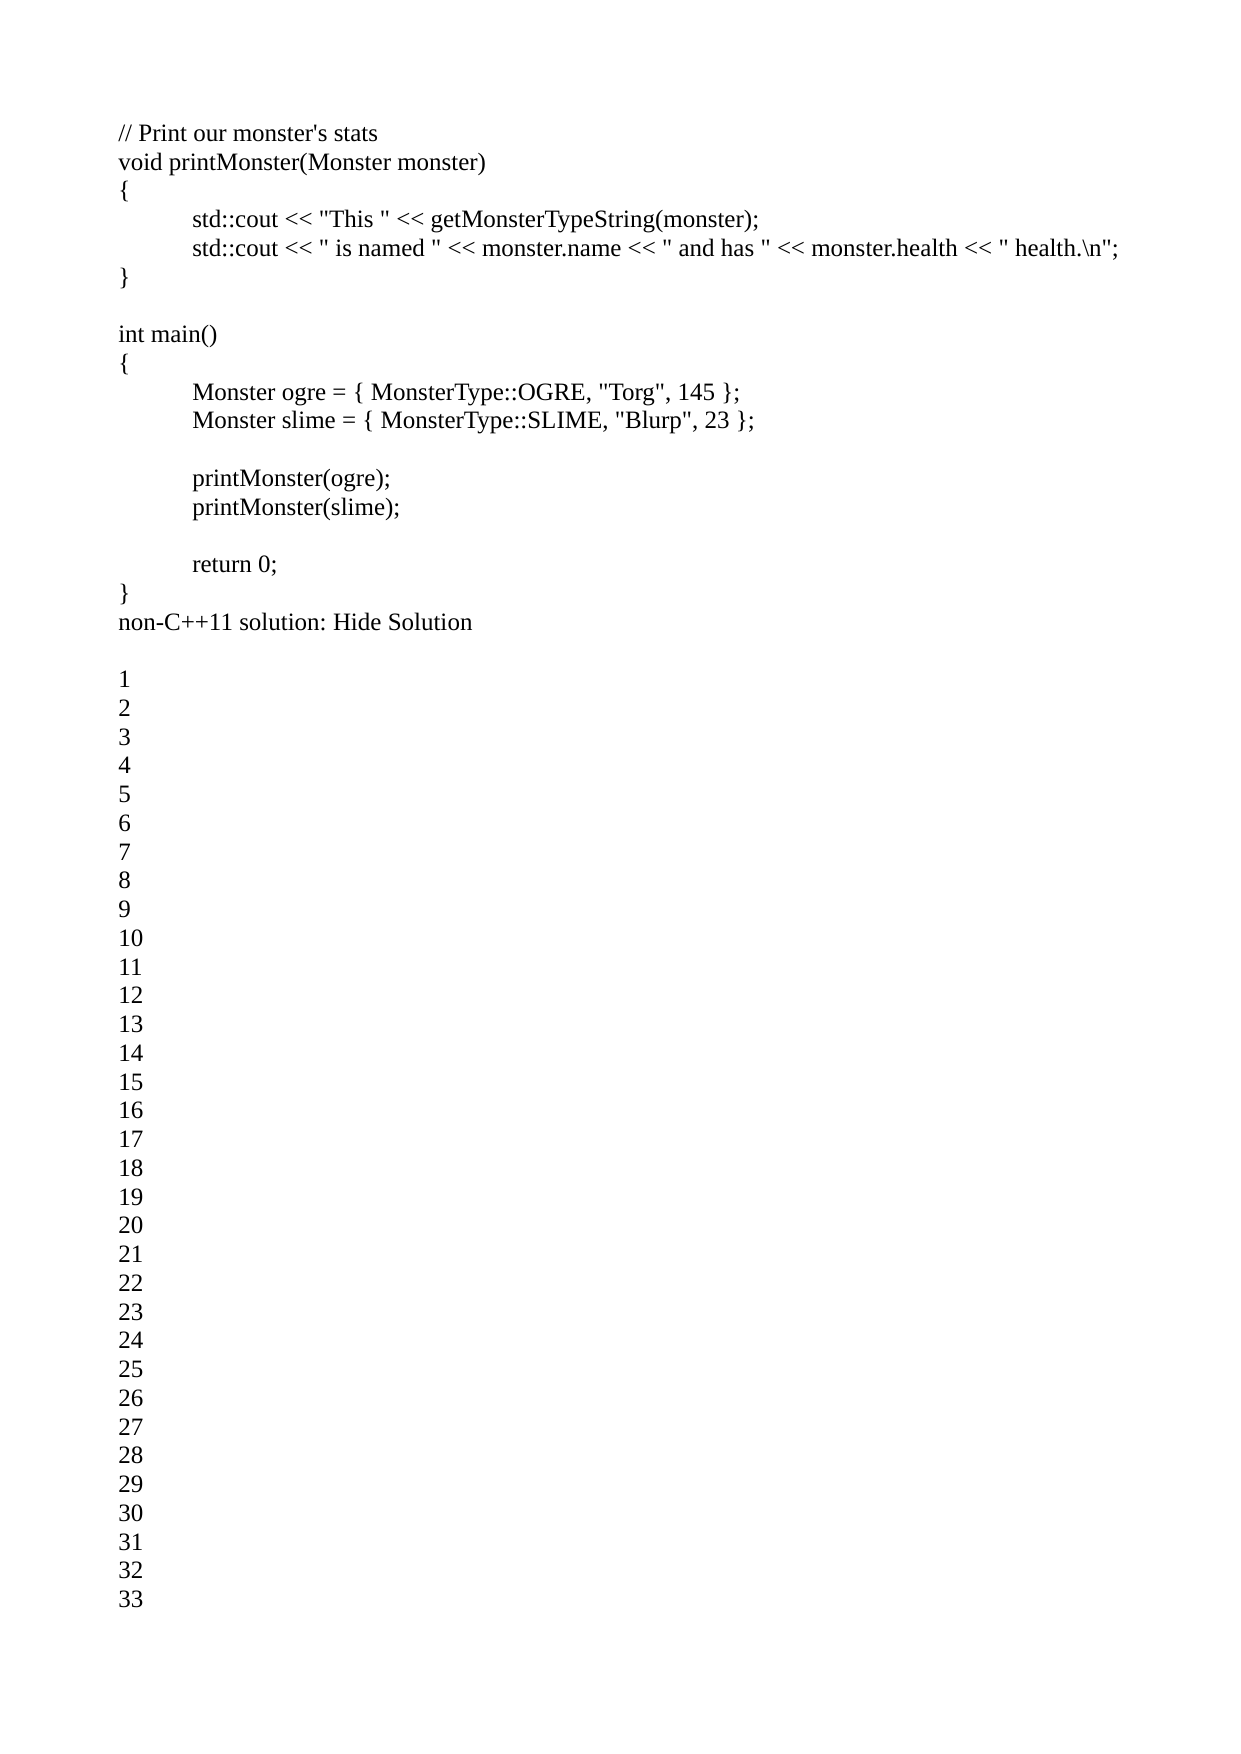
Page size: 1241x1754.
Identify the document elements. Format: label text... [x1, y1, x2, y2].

text 2 [118, 693, 1122, 722]
text 7 [118, 837, 1122, 866]
text 12 [118, 981, 1122, 1009]
text 25 [118, 1354, 1122, 1383]
text 30 [118, 1498, 1122, 1527]
text 26 [118, 1383, 1122, 1412]
text Monster slime = { MonsterType::SLIME, "Blurp", 23 }; [118, 406, 1122, 434]
text Monster ogre = { MonsterType::OGRE, "Torg", 145 }; [118, 377, 1122, 406]
text 16 [118, 1096, 1122, 1124]
text 29 [118, 1469, 1122, 1498]
text 3 [118, 722, 1122, 751]
text 17 [118, 1124, 1122, 1153]
text 23 [118, 1297, 1122, 1326]
text } [118, 578, 1122, 607]
text 19 [118, 1182, 1122, 1211]
text 9 [118, 894, 1122, 923]
text return 0; [118, 549, 1122, 578]
text 14 [118, 1038, 1122, 1067]
text 18 [118, 1153, 1122, 1182]
text 10 [118, 923, 1122, 952]
text 5 [118, 779, 1122, 808]
text int main() [118, 319, 1122, 348]
text 6 [118, 808, 1122, 837]
text 4 [118, 751, 1122, 779]
text std::cout << "This " << getMonsterTypeString(monster); [118, 204, 1122, 233]
text 22 [118, 1268, 1122, 1297]
text // Print our monster's stats [118, 118, 1122, 147]
text 31 [118, 1527, 1122, 1556]
text printMonster(slime); [118, 492, 1122, 521]
text { [118, 348, 1122, 377]
text 32 [118, 1556, 1122, 1584]
text std::cout << " is named " << monster.name << " and has " << monster.health << " health.\n"; [118, 233, 1122, 262]
text 11 [118, 952, 1122, 981]
text 15 [118, 1067, 1122, 1096]
text 20 [118, 1211, 1122, 1239]
text 28 [118, 1441, 1122, 1469]
text } [118, 262, 1122, 291]
text void printMonster(Monster monster) [118, 147, 1122, 176]
text { [118, 176, 1122, 204]
text non-C++11 solution: Hide Solution [118, 607, 1122, 636]
text 8 [118, 866, 1122, 894]
text 13 [118, 1009, 1122, 1038]
text 33 [118, 1584, 1122, 1613]
text 1 [118, 664, 1122, 693]
text 21 [118, 1239, 1122, 1268]
text 27 [118, 1412, 1122, 1441]
text printMonster(ogre); [118, 463, 1122, 492]
text 24 [118, 1326, 1122, 1354]
